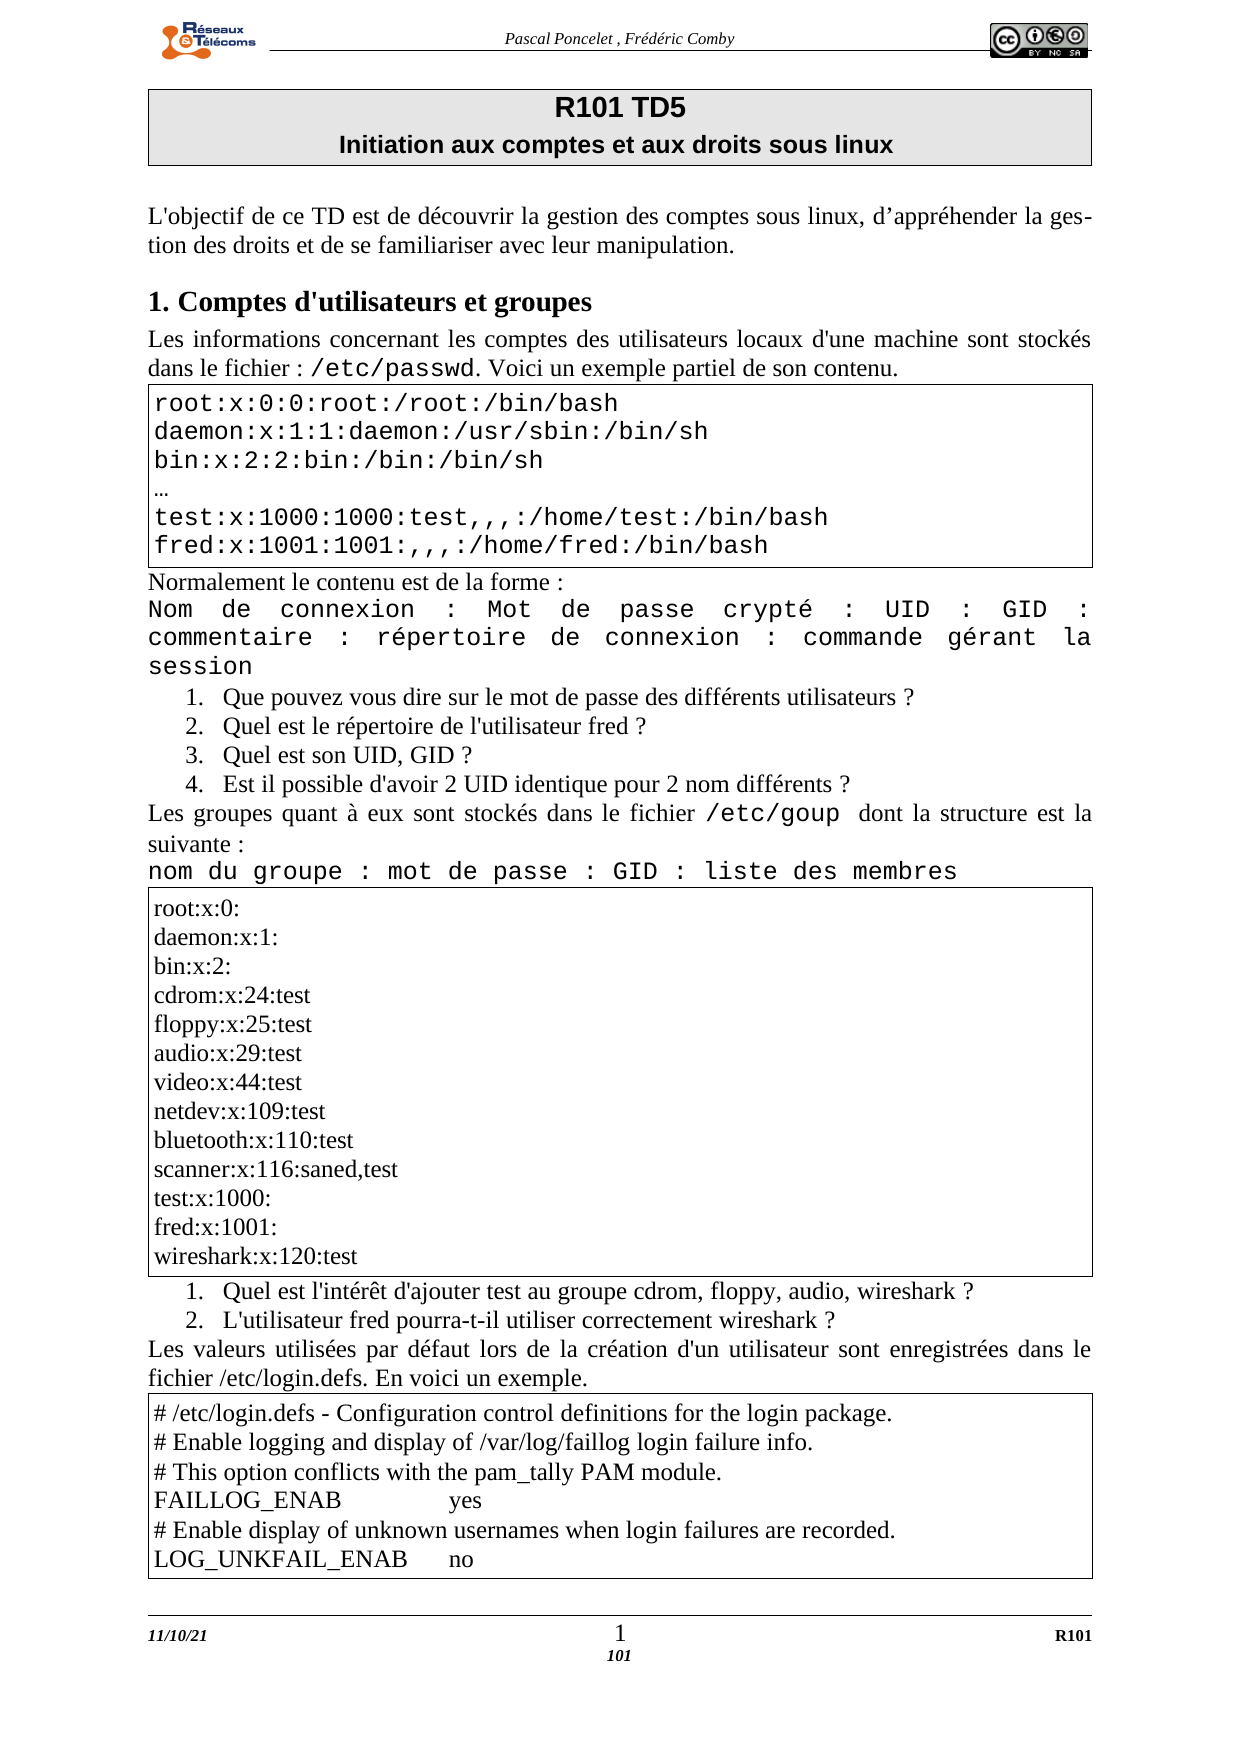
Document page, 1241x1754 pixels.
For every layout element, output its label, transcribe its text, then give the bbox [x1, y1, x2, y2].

table_header root:x:0:0:root:/root:/bin/bash daemon:x:1:1:daemon:/usr/sbin:/bin/sh bin:x:2:2:bin:/bin:/bin/sh … test:x:1000:1000:test,,,:/home/test:/bin/bash fred:x:1001:1001:,,,:/home/fred:/bin/bash [149, 385, 1092, 567]
list Que pouvez vous dire sur le mot de passe des différents utilisateurs ? [185, 682, 1092, 711]
table_header root:x:0: daemon:x:1: bin:x:2: cdrom:x:24:test floppy:x:25:test audio:x:29:test video:x:44:test netdev:x:109:test bluetooth:x:110:test scanner:x:116:saned,test test:x:1000: fred:x:1001: wireshark:x:120:test [149, 888, 1092, 1276]
text Normalement le contenu est de la forme : [148, 568, 1092, 596]
list L'utilisateur fred pourra-t-il utiliser correctement wireshark ? [185, 1305, 1092, 1334]
list Quel est l'intérêt d'ajouter test au groupe cdrom, floppy, audio, wireshark ? [185, 1277, 1092, 1305]
subtitle Comptes d'utilisateurs et groupes [148, 284, 1092, 318]
table_header # /etc/login.defs - Configuration control definitions for the login package. # Enable logging and display of /var/log/faillog login failure info. # This option conflicts with the pam_tally PAM module. FAILLOG_ENAB yes # Enable display of unknown usernames when login failures are recorded. LOG_UNKFAIL_ENAB no [149, 1394, 1092, 1578]
text nom du groupe : mot de passe : GID : liste des membres [148, 858, 1092, 887]
text Nom de connexion : Mot de passe crypté : UID : GID : commentaire : répertoire de connexion : commande gérant la session [148, 596, 1092, 682]
text Les groupes quant à eux sont stockés dans le fichier /etc/goup dont la structure est la suivante : [148, 798, 1092, 858]
text Les valeurs utilisées par défaut lors de la création d'un utilisateur sont enregistrées dans le fichier /etc/login.defs. En voici un exemple. [148, 1334, 1092, 1392]
list Quel est son UID, GID ? [185, 740, 1092, 769]
text R101 TD5 [149, 90, 1091, 123]
text Les informations concernant les comptes des utilisateurs locaux d'une machine sont stockés dans le fichier : /etc/passwd. Voici un exemple partiel de son contenu. [148, 324, 1092, 384]
text L'objectif de ce TD est de découvrir la gestion des comptes sous linux, d’appréhender la ges­tion des droits et de se familiariser avec leur manipulation. [148, 201, 1092, 259]
picture [990, 23, 1088, 58]
list Est il possible d'avoir 2 UID identique pour 2 nom différents ? [185, 769, 1092, 798]
picture [147, 14, 270, 67]
list Quel est le répertoire de l'utilisateur fred ? [185, 711, 1092, 740]
text Initiation aux comptes et aux droits sous linux [149, 128, 1091, 165]
